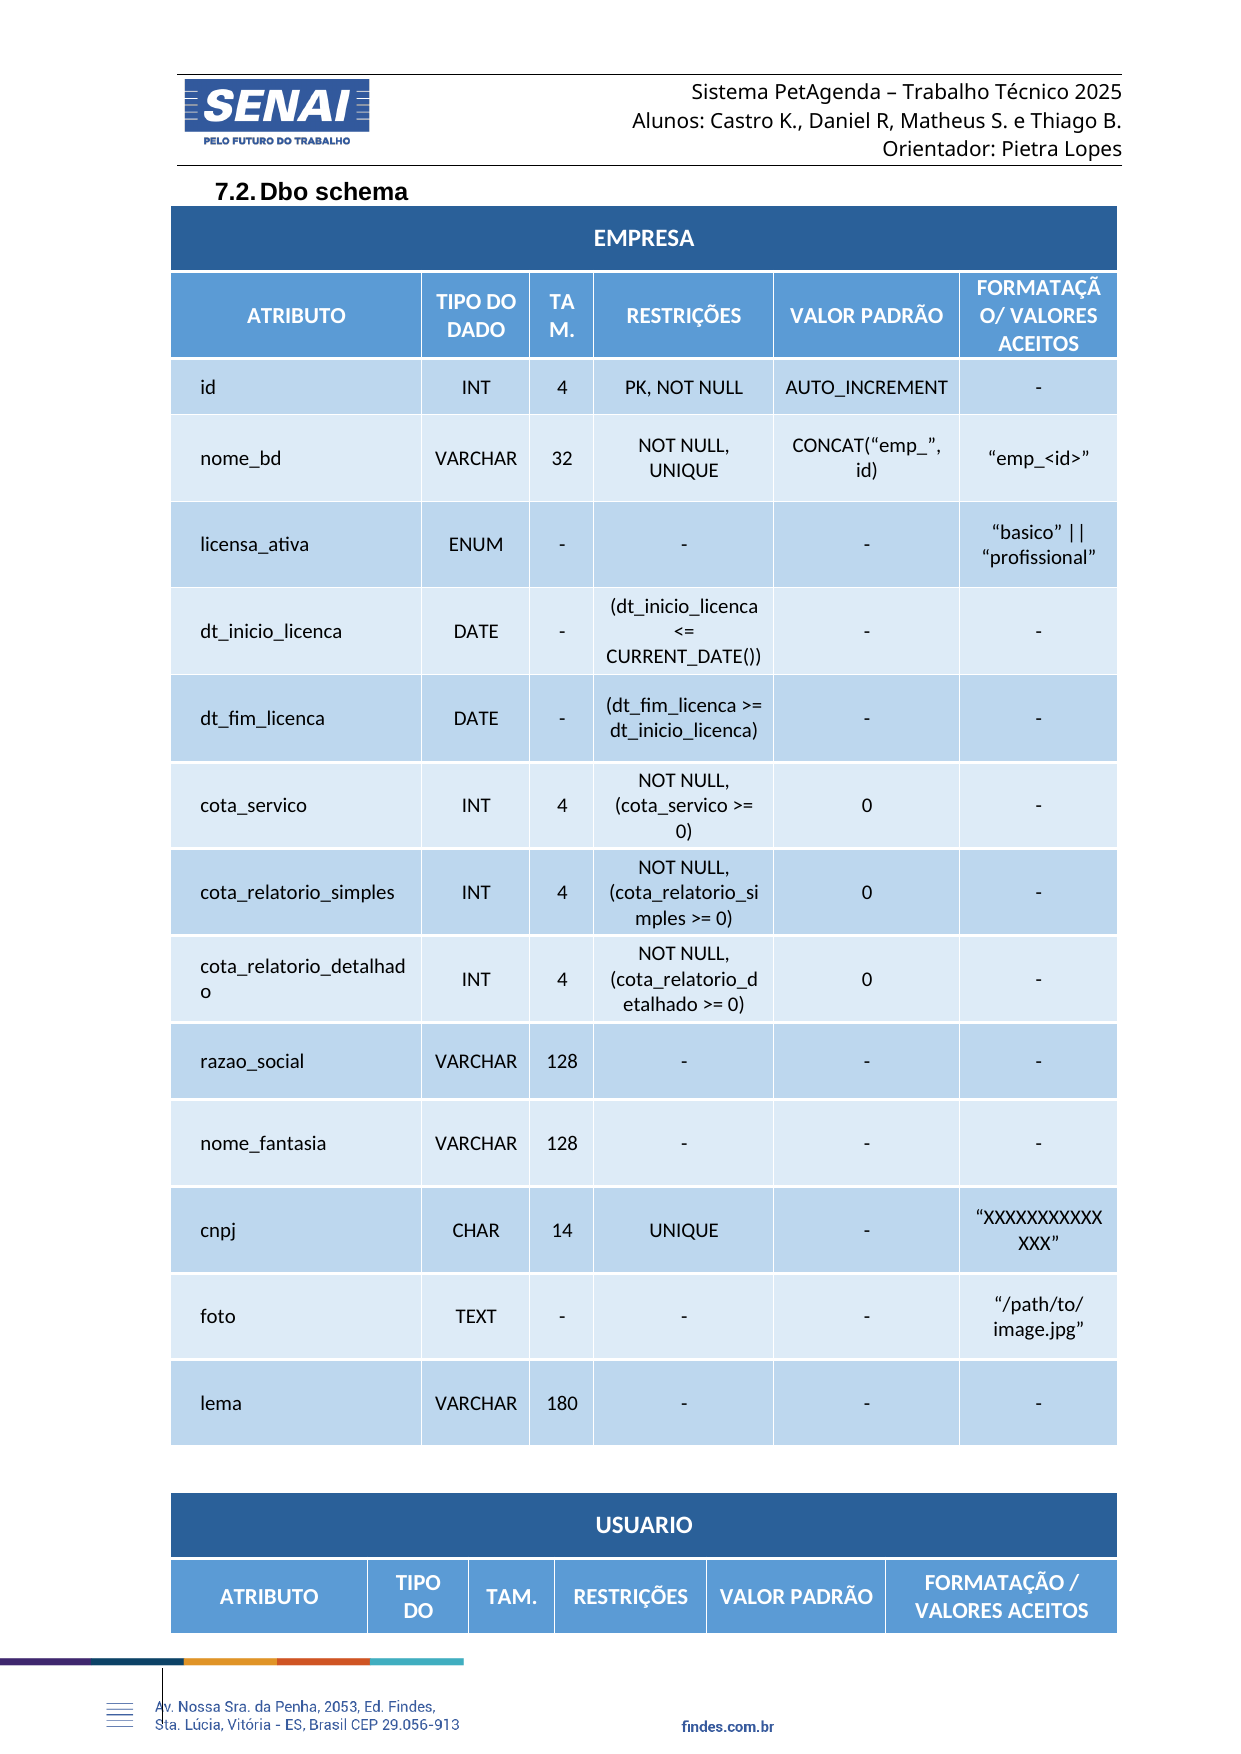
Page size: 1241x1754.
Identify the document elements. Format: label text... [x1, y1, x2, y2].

table_cell - [960, 850, 1117, 934]
table_cell RESTRIÇÕES [555, 1560, 706, 1633]
table_cell cnpj [171, 1188, 421, 1272]
table_cell TIPO DO DADO [422, 273, 529, 357]
table_cell DATE [422, 588, 529, 674]
table_cell - [774, 588, 959, 674]
table_cell NOT NULL, UNIQUE [594, 415, 773, 501]
table_cell - [960, 360, 1117, 414]
table_cell - [774, 1361, 959, 1445]
table_cell - [594, 1101, 773, 1185]
table_cell AUTO_INCREMENT [774, 360, 959, 414]
table_cell 14 [530, 1188, 593, 1272]
table_cell TAM. [530, 273, 593, 357]
table_cell ATRIBUTO [171, 1560, 367, 1633]
table_cell CHAR [422, 1188, 529, 1272]
table_cell ENUM [422, 502, 529, 587]
table_cell - [594, 1024, 773, 1098]
picture [11, 1652, 778, 1740]
table_cell INT [422, 360, 529, 414]
table_cell 32 [530, 415, 593, 501]
table_cell 4 [530, 850, 593, 934]
table_cell VARCHAR [422, 415, 529, 501]
table_cell nome_bd [171, 415, 421, 501]
table_cell foto [171, 1275, 421, 1358]
table_cell licensa_ativa [171, 502, 421, 587]
table_cell - [774, 1275, 959, 1358]
table_cell dt_inicio_licenca [171, 588, 421, 674]
table_cell 0 [774, 850, 959, 934]
table_cell NOT NULL, (cota_servico >= 0) [594, 764, 773, 847]
table_cell - [960, 1101, 1117, 1185]
table_cell 180 [530, 1361, 593, 1445]
table_cell - [774, 675, 959, 761]
table_header USUARIO [171, 1493, 1117, 1557]
table_cell 0 [774, 764, 959, 847]
table_cell 0 [774, 937, 959, 1021]
table_cell cota_servico [171, 764, 421, 847]
table_cell VARCHAR [422, 1024, 529, 1098]
table_cell ATRIBUTO [171, 273, 421, 357]
table_cell - [594, 502, 773, 587]
table_cell DATE [422, 675, 529, 761]
table_cell dt_fim_licenca [171, 675, 421, 761]
table_cell VALOR PADRÃO [774, 273, 959, 357]
table_cell VALOR PADRÃO [707, 1560, 885, 1633]
table_cell - [960, 1024, 1117, 1098]
table_cell INT [422, 937, 529, 1021]
table_cell - [774, 1101, 959, 1185]
table_cell - [530, 502, 593, 587]
table_cell INT [422, 850, 529, 934]
table_cell cota_relatorio_detalhado [171, 937, 421, 1021]
table_cell - [774, 502, 959, 587]
table_cell - [960, 675, 1117, 761]
subtitle Dbo schema [214, 177, 1122, 206]
table_cell - [594, 1275, 773, 1358]
table_cell (dt_fim_licenca >= dt_inicio_licenca) [594, 675, 773, 761]
table_cell “basico” || “profissional” [960, 502, 1117, 587]
table_cell lema [171, 1361, 421, 1445]
table_cell cota_relatorio_simples [171, 850, 421, 934]
table_cell UNIQUE [594, 1188, 773, 1272]
table_cell 128 [530, 1024, 593, 1098]
table_cell - [774, 1024, 959, 1098]
table_cell INT [422, 764, 529, 847]
table_cell CONCAT(“emp_”, id) [774, 415, 959, 501]
table_cell nome_fantasia [171, 1101, 421, 1185]
table_cell id [171, 360, 421, 414]
table_cell PK, NOT NULL [594, 360, 773, 414]
table_cell - [960, 937, 1117, 1021]
table_cell - [530, 675, 593, 761]
table_cell - [774, 1188, 959, 1272]
table_cell 4 [530, 764, 593, 847]
table_cell TAM. [469, 1560, 554, 1633]
table_cell - [530, 1275, 593, 1358]
table_cell - [960, 588, 1117, 674]
table_cell (dt_inicio_licenca <= CURRENT_DATE()) [594, 588, 773, 674]
table_cell VARCHAR [422, 1361, 529, 1445]
table_cell - [594, 1361, 773, 1445]
table_cell razao_social [171, 1024, 421, 1098]
table_cell - [960, 1361, 1117, 1445]
table_cell RESTRIÇÕES [594, 273, 773, 357]
table_cell “emp_<id>” [960, 415, 1117, 501]
table_cell VARCHAR [422, 1101, 529, 1185]
table_cell 128 [530, 1101, 593, 1185]
table_cell “/path/to/image.jpg” [960, 1275, 1117, 1358]
table_cell NOT NULL, (cota_relatorio_detalhado >= 0) [594, 937, 773, 1021]
table_header EMPRESA [171, 206, 1117, 270]
table_cell “XXXXXXXXXXXXXX” [960, 1188, 1117, 1272]
table_cell 4 [530, 937, 593, 1021]
table_cell FORMATAÇÃO/ VALORES ACEITOS [960, 273, 1117, 357]
table_cell FORMATAÇÃO / VALORES ACEITOS [886, 1560, 1117, 1633]
table_cell NOT NULL, (cota_relatorio_simples >= 0) [594, 850, 773, 934]
table_cell - [960, 764, 1117, 847]
table_cell TIPO DO [368, 1560, 468, 1633]
table_cell - [530, 588, 593, 674]
table_cell 4 [530, 360, 593, 414]
table_cell TEXT [422, 1275, 529, 1358]
